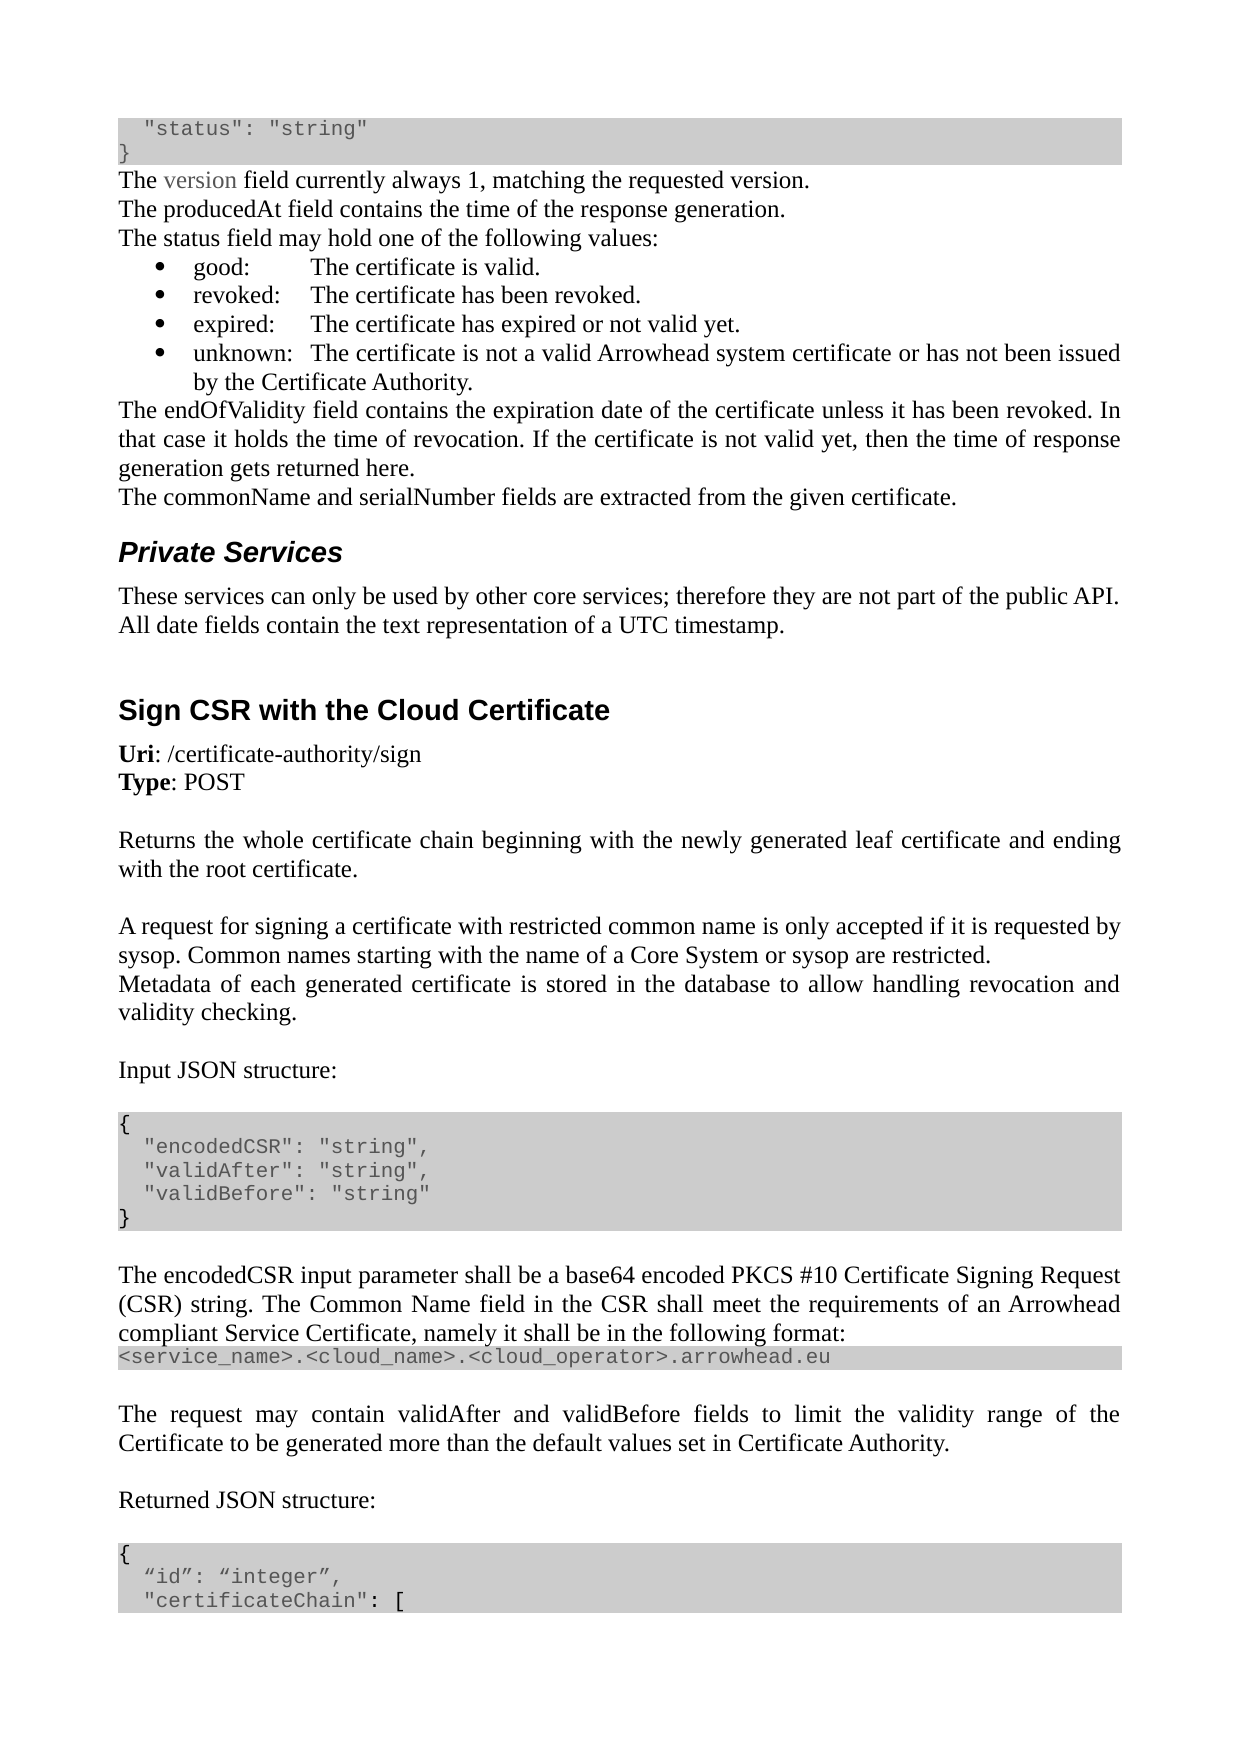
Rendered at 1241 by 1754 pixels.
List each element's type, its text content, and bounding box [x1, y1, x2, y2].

text } [118, 1207, 1122, 1231]
text The status field may hold one of the following values: [118, 223, 1122, 252]
text The request may contain validAfter and validBefore fields to limit the validity range of the Certificate to be generated more than the default values set in Certificate Authority. [118, 1399, 1122, 1456]
text "validAfter": "string", [118, 1160, 1122, 1183]
text Type: POST [118, 767, 1122, 796]
text The producedAt field contains the time of the response generation. [118, 194, 1122, 223]
list expired: The certificate has expired or not valid yet. [156, 309, 1122, 338]
text The version field currently always 1, matching the requested version. [118, 165, 1122, 194]
text The commonName and serialNumber fields are extracted from the given certificate. [118, 482, 1122, 510]
text Uri: /certificate-authority/sign [118, 739, 1122, 767]
text } [118, 142, 1122, 165]
text All date fields contain the text representation of a UTC timestamp. [118, 610, 1122, 639]
text Returns the whole certificate chain beginning with the newly generated leaf certificate and ending with the root certificate. [118, 825, 1122, 882]
text { [118, 1543, 1122, 1566]
subtitle Sign CSR with the Cloud Certificate [118, 693, 1122, 726]
list revoked: The certificate has been revoked. [156, 280, 1122, 309]
text A request for signing a certificate with restricted common name is only accepted if it is requested by sysop. Common names starting with the name of a Core System or sysop are restricted. [118, 911, 1122, 969]
text The encodedCSR input parameter shall be a base64 encoded PKCS #10 Certificate Signing Request (CSR) string. The Common Name field in the CSR shall meet the requirements of an Arrowhead compliant Service Certificate, namely it shall be in the following format: [118, 1260, 1122, 1346]
text Input JSON structure: [118, 1055, 1122, 1084]
list good: The certificate is valid. [156, 252, 1122, 280]
text Metadata of each generated certificate is stored in the database to allow handling revocation and validity checking. [118, 969, 1122, 1026]
text These services can only be used by other core services; therefore they are not part of the public API. [118, 581, 1122, 610]
text "status": "string" [118, 118, 1122, 142]
text “id”: “integer”, [118, 1566, 1122, 1590]
subtitle Private Services [118, 535, 1122, 569]
text "validBefore": "string" [118, 1183, 1122, 1207]
list unknown: The certificate is not a valid Arrowhead system certificate or has not been issued by the Certificate Authority. [156, 338, 1122, 395]
text The endOfValidity field contains the expiration date of the certificate unless it has been revoked. In that case it holds the time of revocation. If the certificate is not valid yet, then the time of response generation gets returned here. [118, 395, 1122, 482]
text { [118, 1112, 1122, 1136]
text <service_name>.<cloud_name>.<cloud_operator>.arrowhead.eu [118, 1346, 1122, 1370]
text Returned JSON structure: [118, 1485, 1122, 1514]
text "encodedCSR": "string", [118, 1136, 1122, 1160]
text "certificateChain": [ [118, 1590, 1122, 1613]
